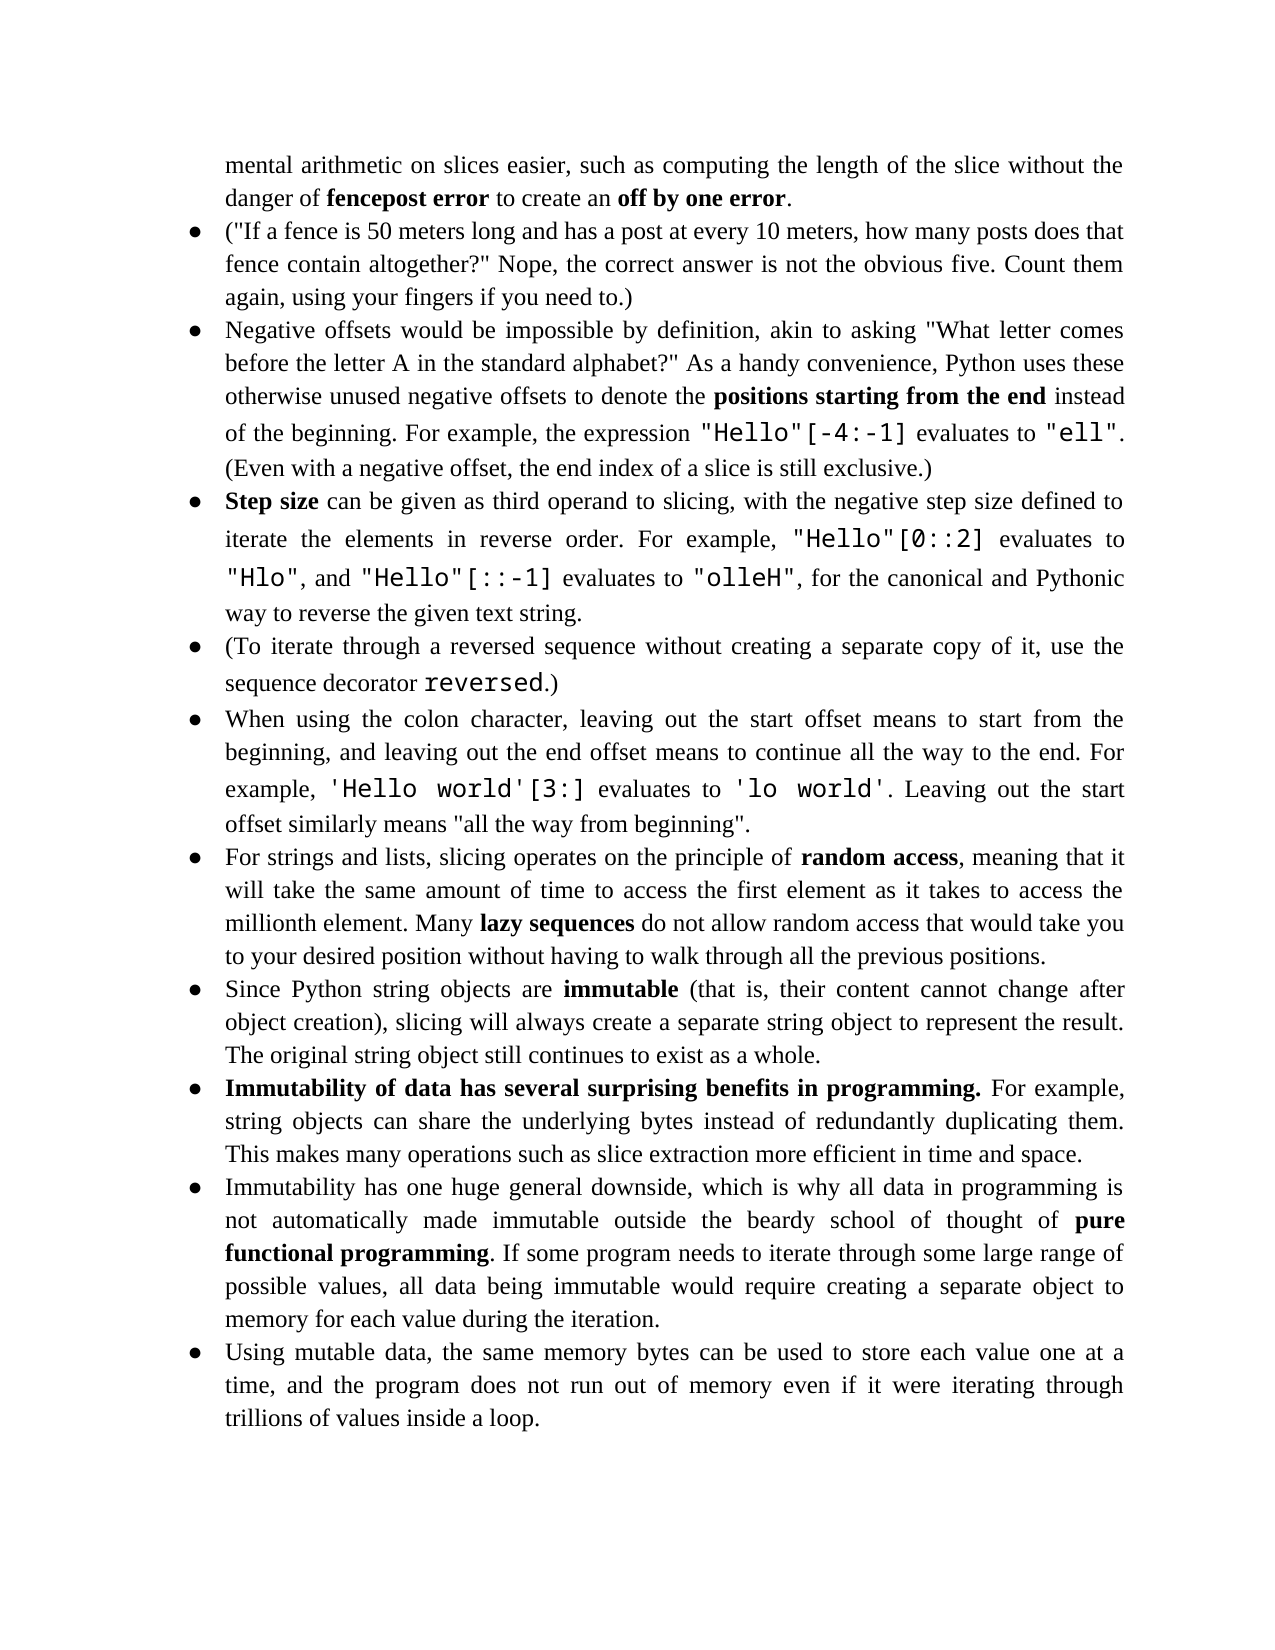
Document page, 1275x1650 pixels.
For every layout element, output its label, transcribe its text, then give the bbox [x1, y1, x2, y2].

list Immutability of data has several surprising benefits in programming. For example, string objects can share the underlying bytes instead of redundantly duplicating them. This makes many operations such as slice extraction more efficient in time and space. [187, 1073, 1125, 1168]
list Immutability has one huge general downside, which is why all data in programming is not automatically made immutable outside the beardy school of thought of pure functional programming. If some program needs to iterate through some large range of possible values, all data being immutable would require creating a separate object to memory for each value during the iteration. [187, 1172, 1125, 1333]
list When using the colon character, leaving out the start offset means to start from the beginning, and leaving out the end offset means to continue all the way to the end. For example, 'Hello world'[3:] evaluates to 'lo world'. Leaving out the start offset similarly means "all the way from beginning". [187, 704, 1125, 838]
list Since Python string objects are immutable (that is, their content cannot change after object creation), slicing will always create a separate string object to represent the result. The original string object still continues to exist as a whole. [187, 974, 1125, 1069]
list (To iterate through a reversed sequence without creating a separate copy of it, use the sequence decorator reversed.) [187, 631, 1125, 699]
list ("If a fence is 50 meters long and has a post at every 10 meters, how many posts does that fence contain altogether?" Nope, the correct answer is not the obvious five. Count them again, using your fingers if you need to.) [187, 216, 1125, 311]
list Using mutable data, the same memory bytes can be used to store each value one at a time, and the program does not run out of memory even if it were iterating through trillions of values inside a loop. [187, 1337, 1125, 1432]
list For strings and lists, slicing operates on the principle of random access, meaning that it will take the same amount of time to access the first element as it takes to access the millionth element. Many lazy sequences do not allow random access that would take you to your desired position without having to walk through all the previous positions. [187, 842, 1125, 970]
list Negative offsets would be impossible by definition, akin to asking "What letter comes before the letter A in the standard alphabet?" As a handy convenience, Python uses these otherwise unused negative offsets to denote the positions starting from the end instead of the beginning. For example, the expression "Hello"[-4:-1] evaluates to "ell". (Even with a negative offset, the end index of a slice is still exclusive.) [187, 315, 1125, 482]
list Step size can be given as third operand to slicing, with the negative step size defined to iterate the elements in reverse order. For example, "Hello"[0::2] evaluates to "Hlo", and "Hello"[::-1] evaluates to "olleH", for the canonical and Pythonic way to reverse the given text string. [187, 486, 1125, 626]
list mental arithmetic on slices easier, such as computing the length of the slice without the danger of fencepost error to create an off by one error. [187, 150, 1125, 212]
